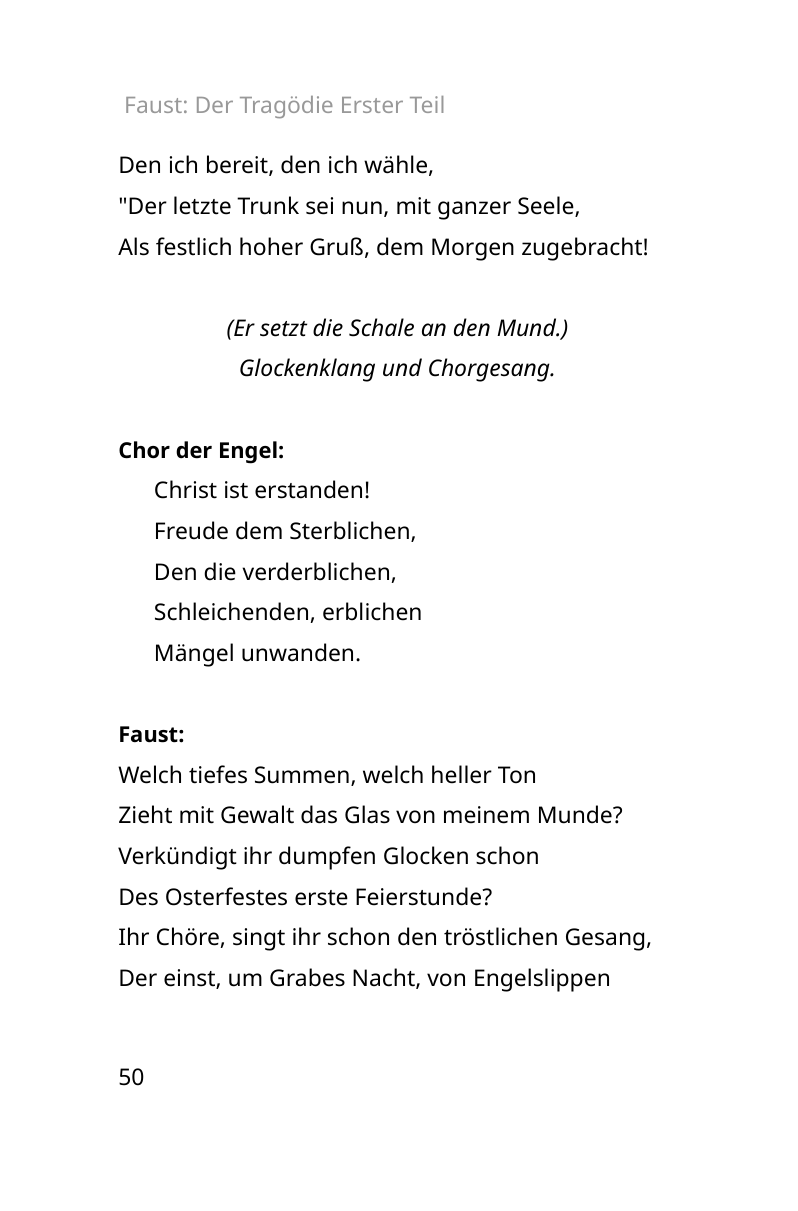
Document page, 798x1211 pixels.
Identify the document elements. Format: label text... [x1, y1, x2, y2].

text Faust: Welch tiefes Summen, welch heller Ton Zieht mit Gewalt das Glas von meinem Munde? Verkündigt ihr dumpfen Glocken schon Des Osterfestes erste Feierstunde? Ihr Chöre, singt ihr schon den tröstlichen Gesang, Der einst, um Grabes Nacht, von Engelslippen [118, 695, 679, 993]
text (Er setzt die Schale an den Mund.) Glockenklang und Chorgesang. [118, 289, 679, 384]
text Den ich bereit, den ich wähle, "Der letzte Trunk sei nun, mit ganzer Seele, Als festlich hoher Gruß, dem Morgen zugebracht! [118, 149, 679, 262]
text Chor der Engel: Christ ist erstanden! Freude dem Sterblichen, Den die verderblichen, Schleichenden, erblichen Mängel unwanden. [118, 405, 679, 668]
